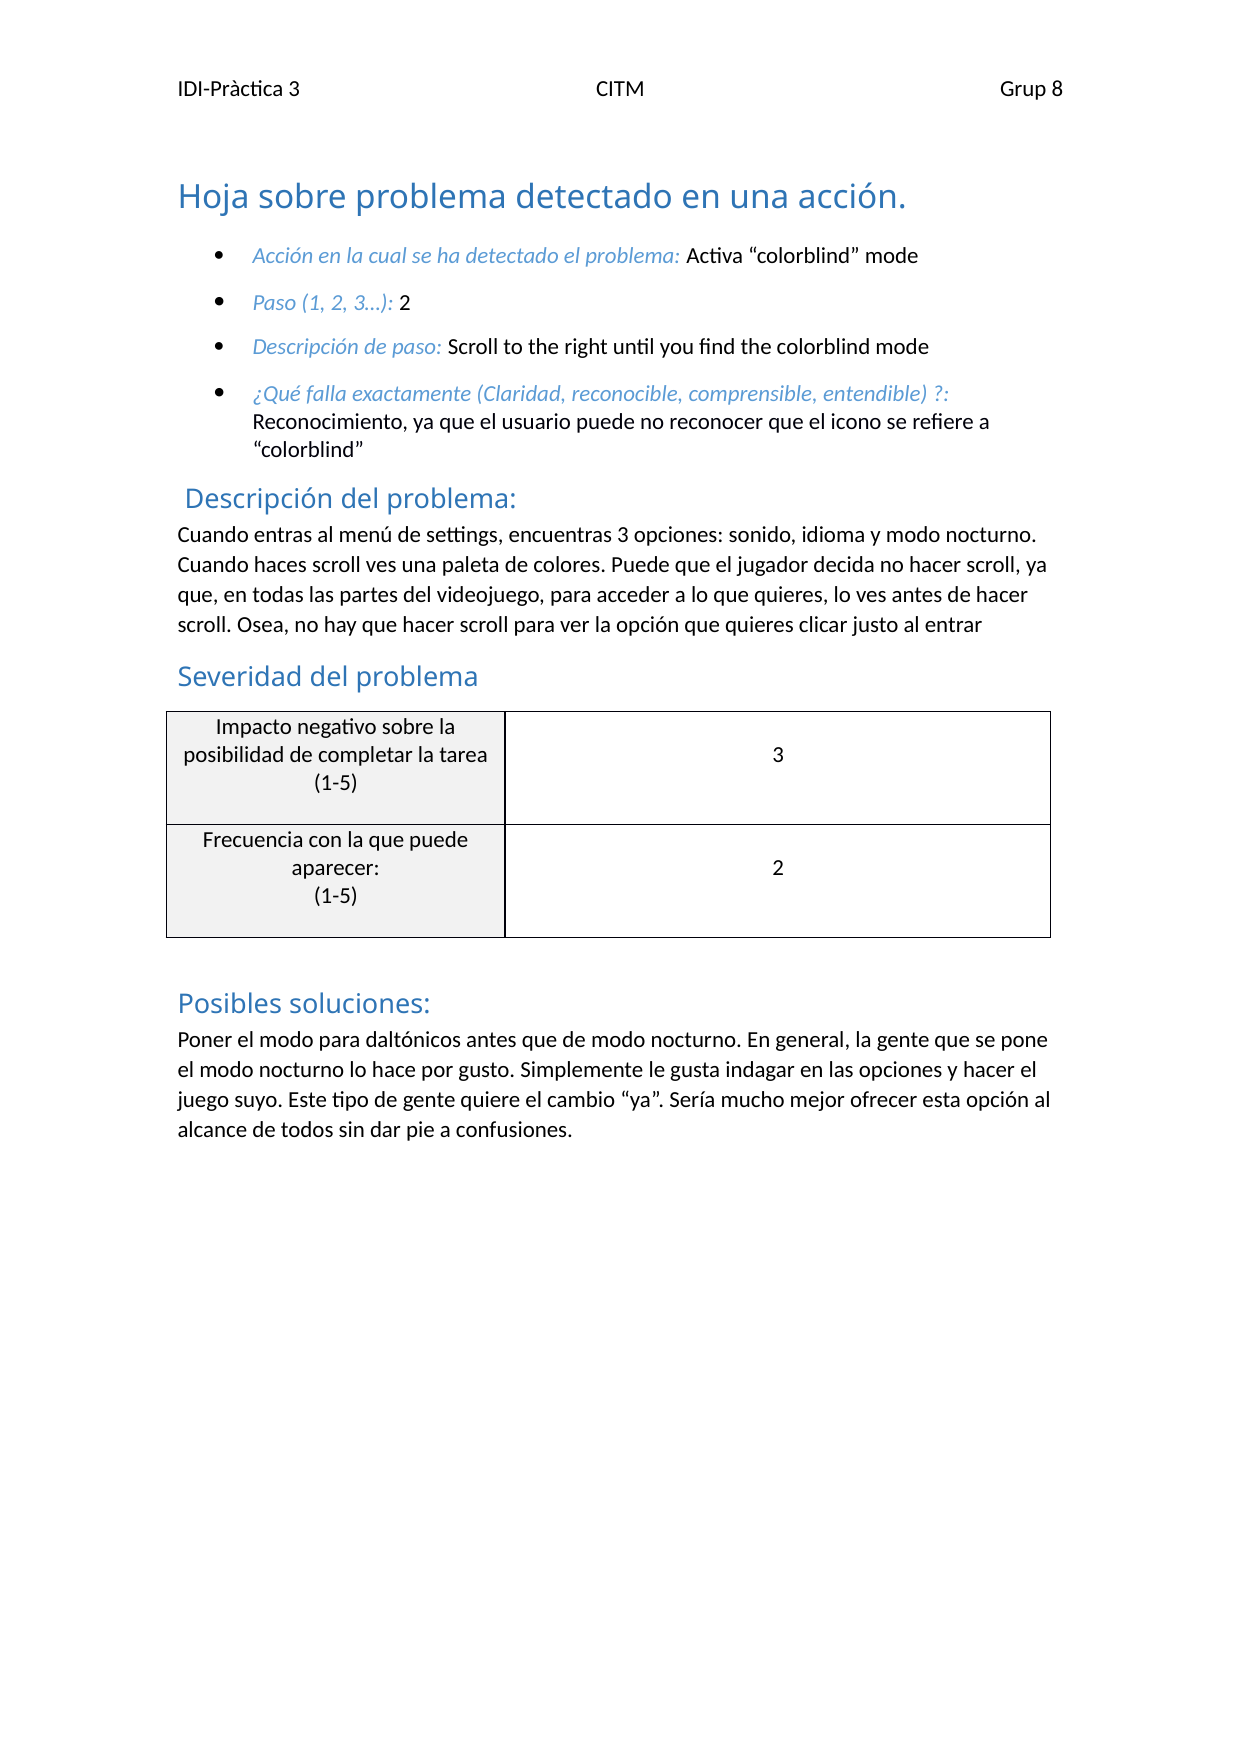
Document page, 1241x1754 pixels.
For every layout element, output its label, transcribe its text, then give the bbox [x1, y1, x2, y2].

list Descripción de paso: Scroll to the right until you find the colorblind mode [215, 332, 1063, 360]
list ¿Qué falla exactamente (Claridad, reconocible, comprensible, entendible) ?: Reconocimiento, ya que el usuario puede no reconocer que el icono se refiere a “colorblind” [215, 379, 1063, 463]
list Paso (1, 2, 3…): 2 [215, 288, 1063, 316]
text Cuando entras al menú de settings, encuentras 3 opciones: sonido, idioma y modo nocturno. Cuando haces scroll ves una paleta de colores. Puede que el jugador decida no hacer scroll, ya que, en todas las partes del videojuego, para acceder a lo que quieres, lo ves antes de hacer scroll. Osea, no hay que hacer scroll para ver la opción que quieres clicar justo al entrar [177, 520, 1063, 638]
text Severidad del problema [177, 657, 1063, 694]
table_cell 2 [506, 825, 1050, 937]
list Acción en la cual se ha detectado el problema: Activa “colorblind” mode [215, 241, 1063, 269]
subtitle Posibles soluciones: [177, 985, 1063, 1022]
table_header Impacto negativo sobre la posibilidad de completar la tarea (1-5) [167, 712, 504, 824]
subtitle Descripción del problema: [177, 480, 1063, 517]
subtitle Hoja sobre problema detectado en una acción. [177, 173, 1063, 218]
text Poner el modo para daltónicos antes que de modo nocturno. En general, la gente que se pone el modo nocturno lo hace por gusto. Simplemente le gusta indagar en las opciones y hacer el juego suyo. Este tipo de gente quiere el cambio “ya”. Sería mucho mejor ofrecer esta opción al alcance de todos sin dar pie a confusiones. [177, 1025, 1063, 1143]
table_cell Frecuencia con la que puede aparecer: (1-5) [167, 825, 504, 937]
table_header 3 [506, 712, 1050, 824]
